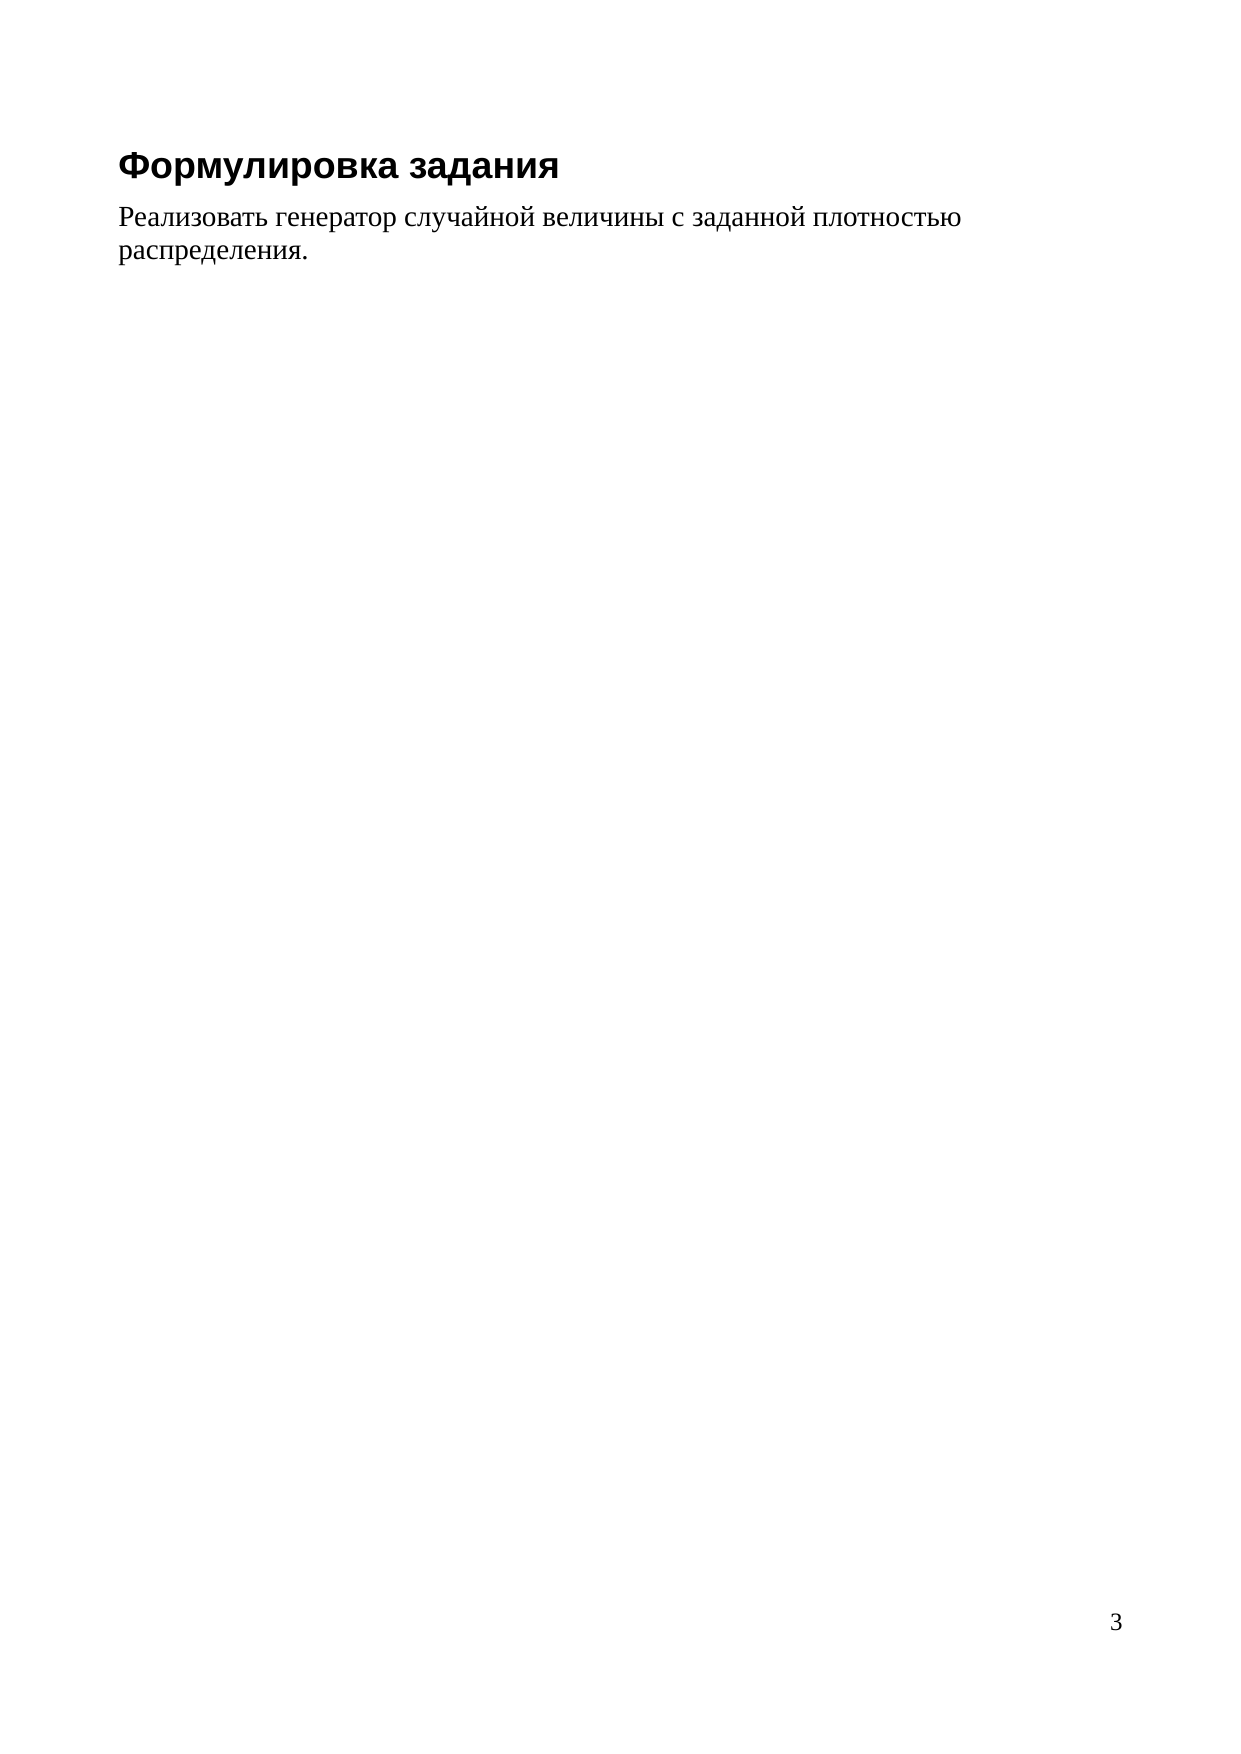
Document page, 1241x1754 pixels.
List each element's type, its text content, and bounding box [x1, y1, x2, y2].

subtitle Формулировка задания [118, 143, 1122, 186]
text Реализовать генератор случайной величины с заданной плотностью распределения. [118, 199, 1122, 266]
